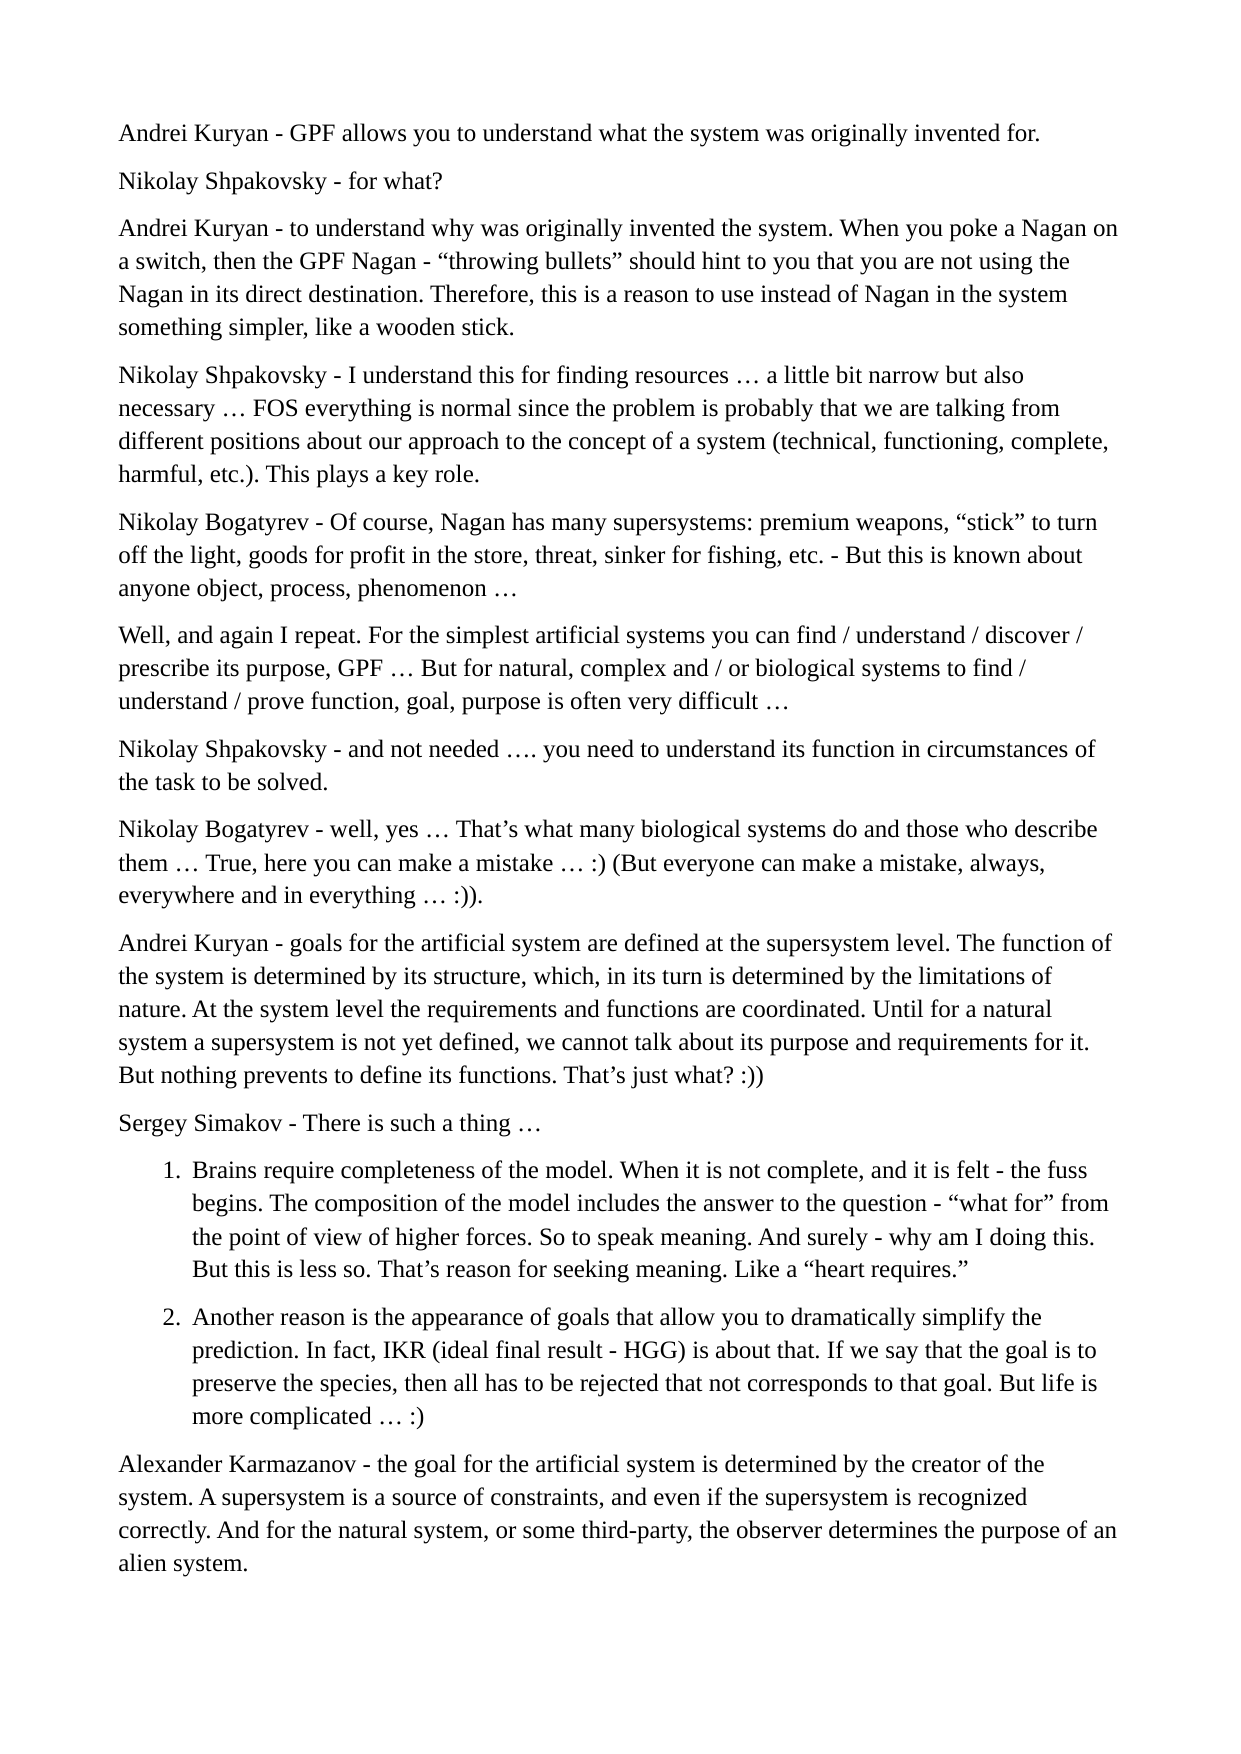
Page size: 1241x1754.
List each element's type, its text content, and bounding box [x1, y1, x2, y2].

text Andrei Kuryan - goals for the artificial system are defined at the supersystem level. The function of the system is determined by its structure, which, in its turn is determined by the limitations of nature. At the system level the requirements and functions are coordinated. Until for a natural system a supersystem is not yet defined, we cannot talk about its purpose and requirements for it. But nothing prevents to define its functions. That’s just what? :)) [118, 928, 1122, 1089]
text Nikolay Bogatyrev - Of course, Nagan has many supersystems: premium weapons, “stick” to turn off the light, goods for profit in the store, threat, sinker for fishing, etc. - But this is known about anyone object, process, phenomenon … [118, 507, 1122, 601]
text Nikolay Shpakovsky - for what? [118, 166, 1122, 194]
text Well, and again I repeat. For the simplest artificial systems you can find / understand / discover / prescribe its purpose, GPF … But for natural, complex and / or biological systems to find / understand / prove function, goal, purpose is often very difficult … [118, 620, 1122, 715]
text Andrei Kuryan - to understand why was originally invented the system. When you poke a Nagan on a switch, then the GPF Nagan - “throwing bullets” should hint to you that you are not using the Nagan in its direct destination. Therefore, this is a reason to use instead of Nagan in the system something simpler, like a wooden stick. [118, 213, 1122, 341]
text Nikolay Shpakovsky - and not needed …. you need to understand its function in circumstances of the task to be solved. [118, 734, 1122, 796]
text Nikolay Shpakovsky - I understand this for finding resources … a little bit narrow but also necessary … FOS everything is normal since the problem is probably that we are talking from different positions about our approach to the concept of a system (technical, functioning, complete, harmful, etc.). This plays a key role. [118, 360, 1122, 488]
text Alexander Karmazanov - the goal for the artificial system is determined by the creator of the system. A supersystem is a source of constraints, and even if the supersystem is recognized correctly. And for the natural system, or some third-party, the observer determines the purpose of an alien system. [118, 1449, 1122, 1577]
text Andrei Kuryan - GPF allows you to understand what the system was originally invented for. [118, 118, 1122, 147]
text Sergey Simakov - There is such a thing … [118, 1108, 1122, 1137]
list Brains require completeness of the model. When it is not complete, and it is felt - the fuss begins. The composition of the model includes the answer to the question - “what for” from the point of view of higher forces. So to speak meaning. And surely - why am I doing this. But this is less so. That’s reason for seeking meaning. Like a “heart requires.” [162, 1156, 1122, 1283]
list Another reason is the appearance of goals that allow you to dramatically simplify the prediction. In fact, IKR (ideal final result - HGG) is about that. If we say that the goal is to preserve the species, then all has to be rejected that not corresponds to that goal. But life is more complicated … :) [162, 1302, 1122, 1430]
text Nikolay Bogatyrev - well, yes … That’s what many biological systems do and those who describe them … True, here you can make a mistake … :) (But everyone can make a mistake, always, everywhere and in everything … :)). [118, 814, 1122, 909]
